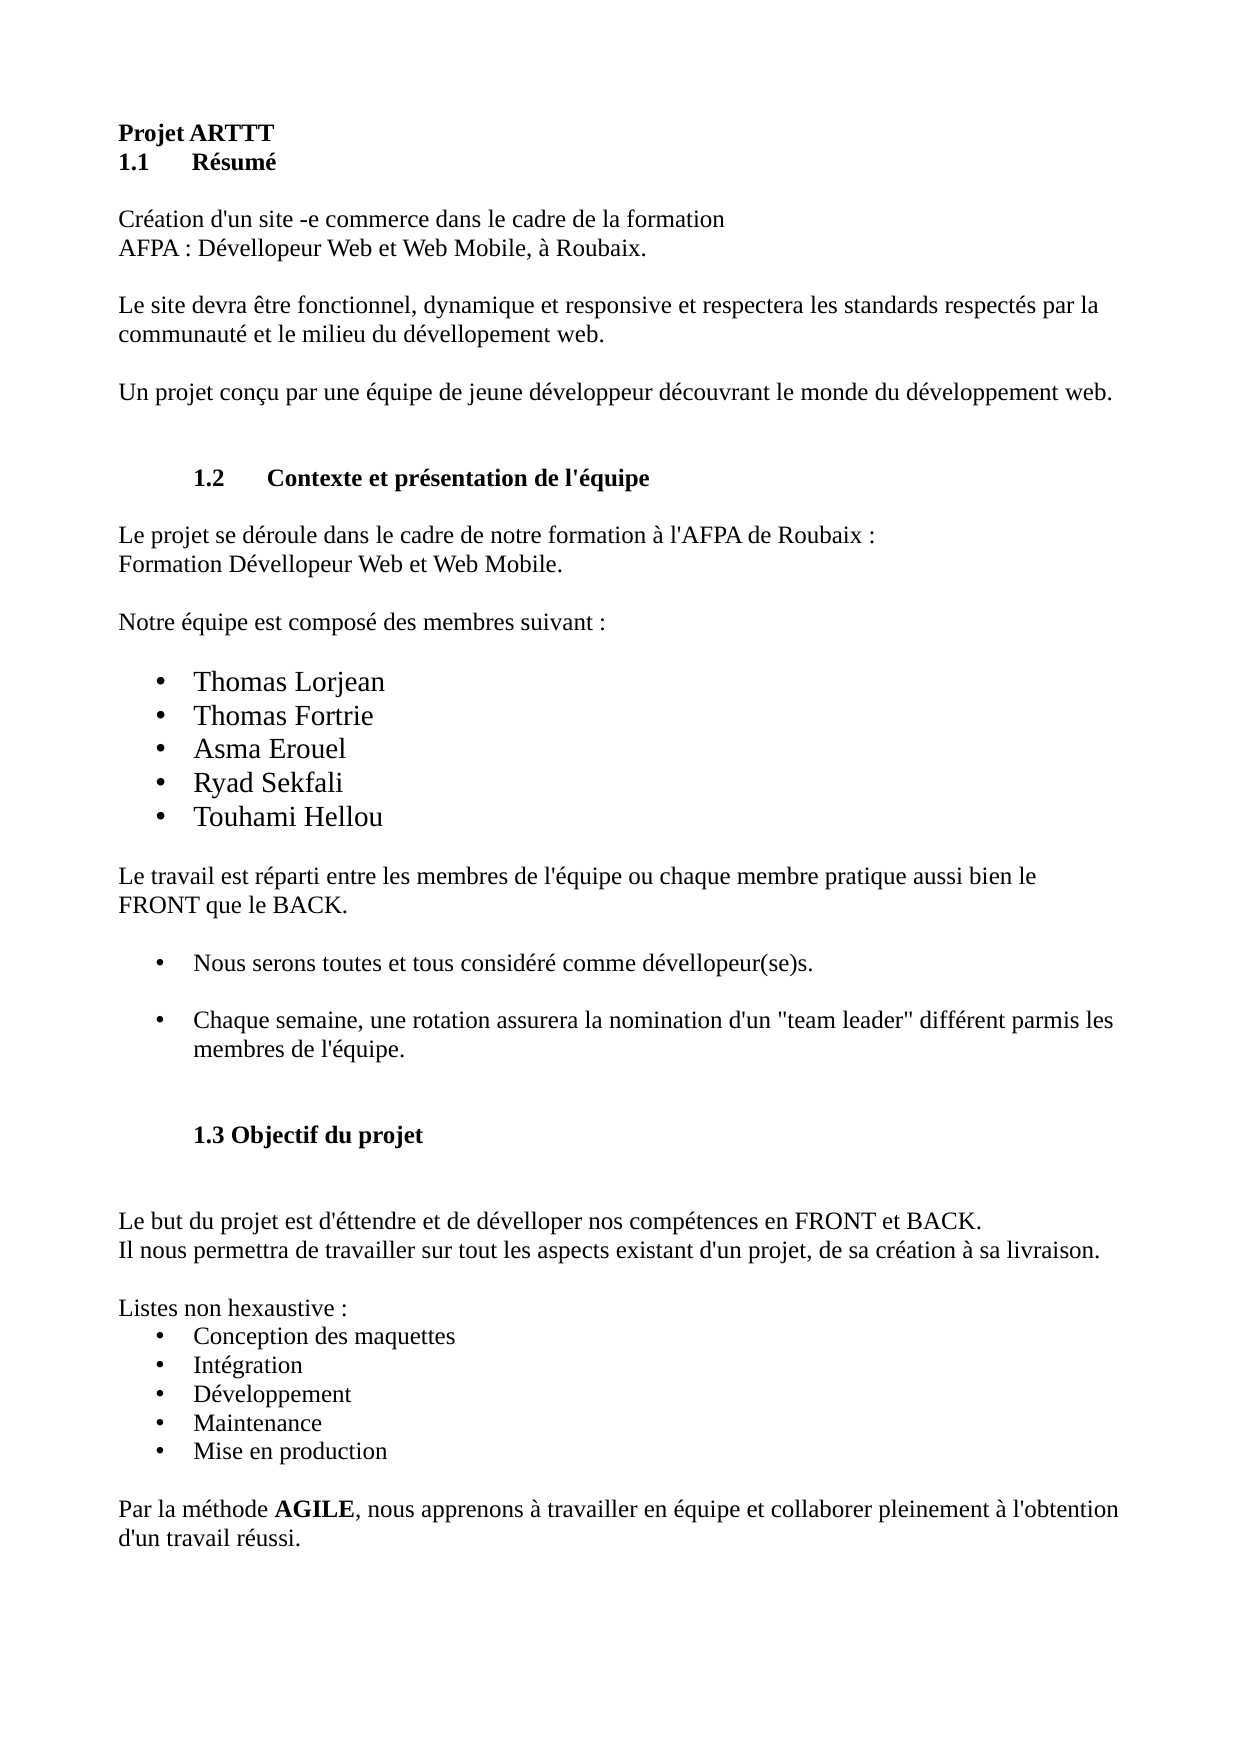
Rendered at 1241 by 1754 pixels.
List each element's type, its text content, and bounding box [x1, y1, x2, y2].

text Par la méthode AGILE, nous apprenons à travailler en équipe et collaborer pleinement à l'obtention d'un travail réussi. [118, 1494, 1122, 1551]
text Il nous permettra de travailler sur tout les aspects existant d'un projet, de sa création à sa livraison. [118, 1235, 1122, 1264]
text Formation Dévellopeur Web et Web Mobile. [118, 549, 1122, 578]
text Le but du projet est d'éttendre et de dévelloper nos compétences en FRONT et BACK. [118, 1206, 1122, 1235]
list Thomas Lorjean [156, 664, 1122, 698]
text Le site devra être fonctionnel, dynamique et responsive et respectera les standards respectés par la communauté et le milieu du dévellopement web. [118, 291, 1122, 348]
list Asma Erouel [156, 732, 1122, 765]
list Thomas Fortrie [156, 698, 1122, 732]
text Notre équipe est composé des membres suivant : [118, 607, 1122, 636]
text Le travail est réparti entre les membres de l'équipe ou chaque membre pratique aussi bien le FRONT que le BACK. [118, 861, 1122, 919]
list Conception des maquettes [156, 1321, 1122, 1350]
text Création d'un site -e commerce dans le cadre de la formation [118, 204, 1122, 233]
list Ryad Sekfali [156, 765, 1122, 799]
text Le projet se déroule dans le cadre de notre formation à l'AFPA de Roubaix : [118, 521, 1122, 549]
list Objectif du projet [193, 1120, 1122, 1149]
list Chaque semaine, une rotation assurera la nomination d'un "team leader" différent parmis les membres de l'équipe. [156, 1005, 1122, 1063]
text Listes non hexaustive : [118, 1293, 1122, 1321]
text AFPA : Dévellopeur Web et Web Mobile, à Roubaix. [118, 233, 1122, 262]
list Développement [156, 1379, 1122, 1408]
list 1.2 Contexte et présentation de l'équipe [156, 463, 1122, 492]
list Intégration [156, 1350, 1122, 1379]
text Projet ARTTT 1.1 Résumé [118, 118, 1122, 176]
list Mise en production [156, 1436, 1122, 1465]
list Touhami Hellou [156, 799, 1122, 833]
list Maintenance [156, 1408, 1122, 1436]
text Un projet conçu par une équipe de jeune développeur découvrant le monde du développement web. [118, 377, 1122, 406]
list Nous serons toutes et tous considéré comme dévellopeur(se)s. [156, 948, 1122, 976]
